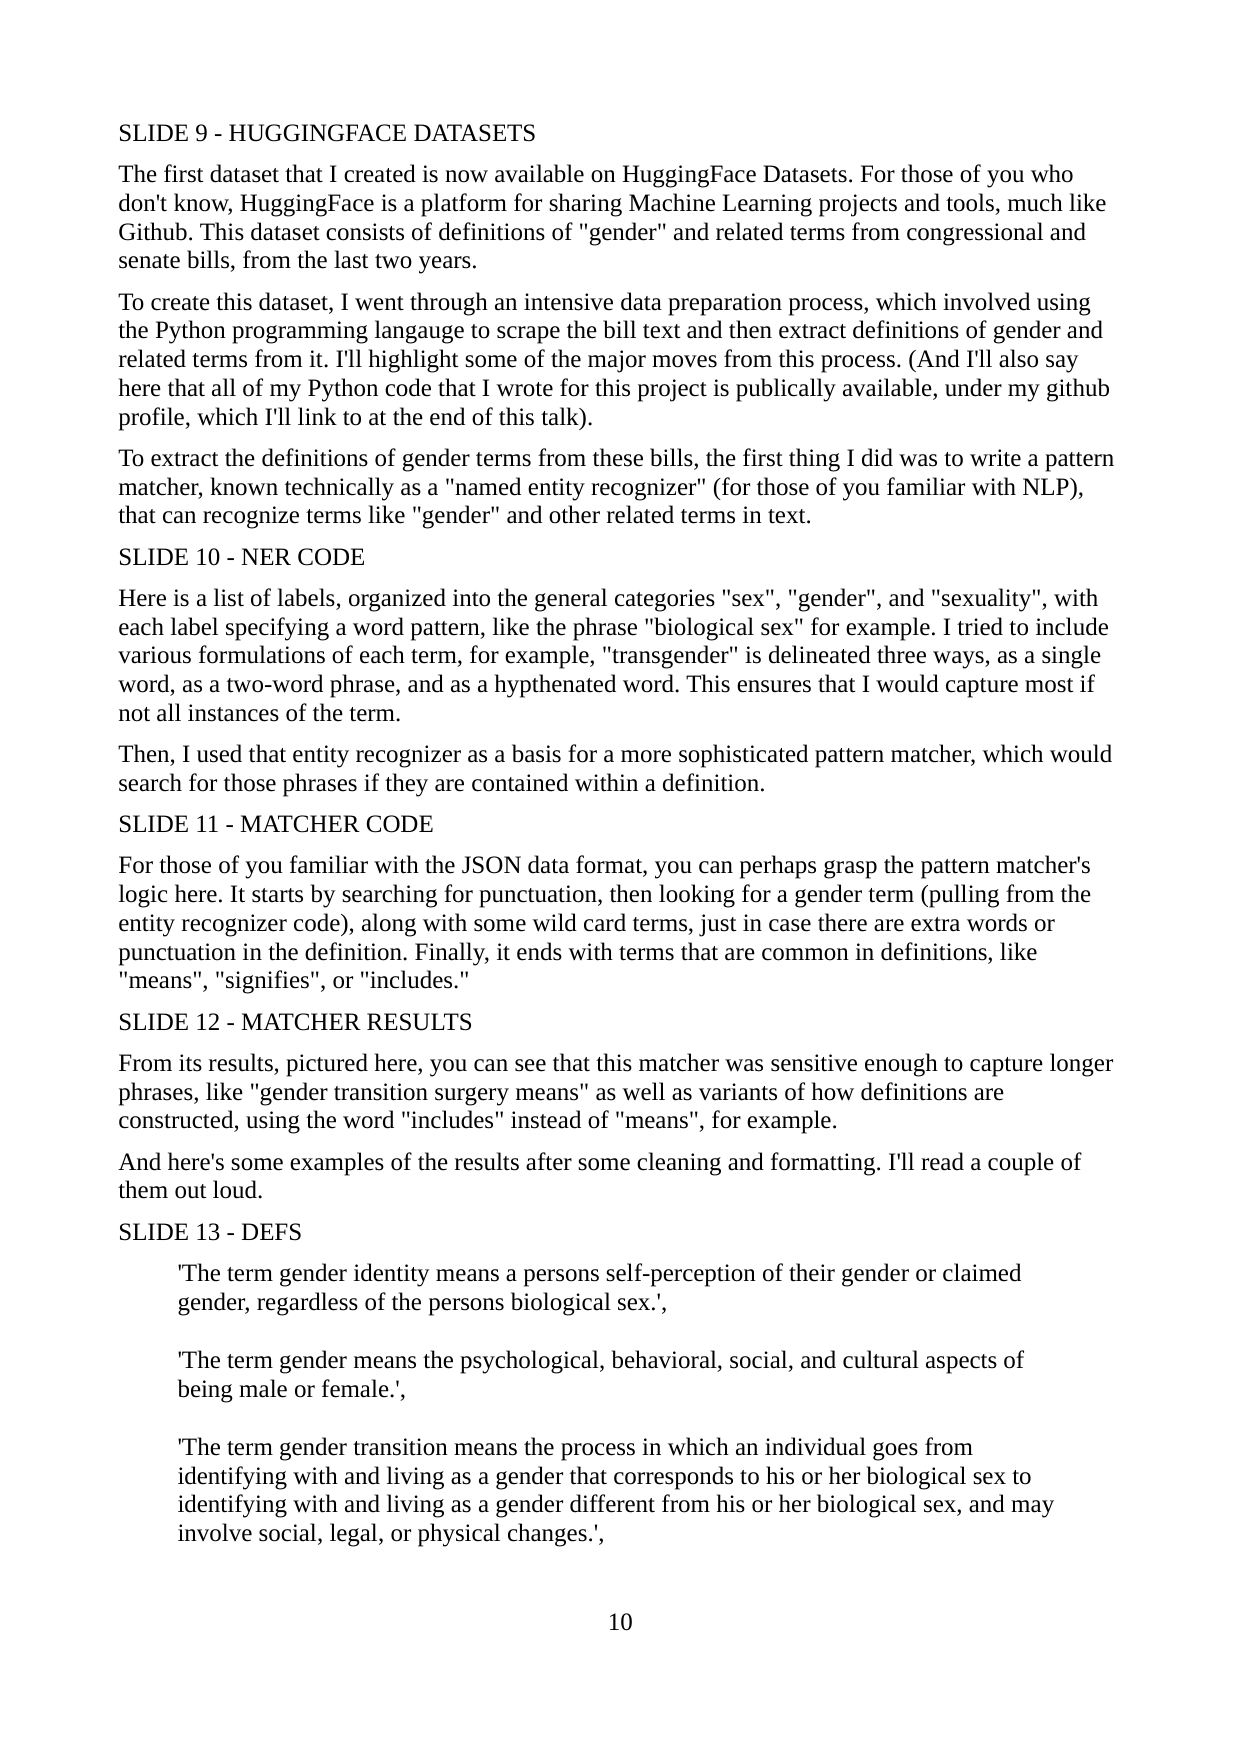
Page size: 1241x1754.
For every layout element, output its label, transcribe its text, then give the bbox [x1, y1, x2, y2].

text And here's some examples of the results after some cleaning and formatting. I'll read a couple of them out loud. [118, 1147, 1122, 1204]
text From its results, pictured here, you can see that this matcher was sensitive enough to capture longer phrases, like "gender transition surgery means" as well as variants of how definitions are constructed, using the word "includes" instead of "means", for example. [118, 1048, 1122, 1134]
text SLIDE 13 - DEFS [118, 1217, 1122, 1246]
text Then, I used that entity recognizer as a basis for a more sophisticated pattern matcher, which would search for those phrases if they are contained within a definition. [118, 739, 1122, 797]
text To create this dataset, I went through an intensive data preparation process, which involved using the Python programming langauge to scrape the bill text and then extract definitions of gender and related terms from it. I'll highlight some of the major moves from this process. (And I'll also say here that all of my Python code that I wrote for this project is publically available, under my github profile, which I'll link to at the end of this talk). [118, 287, 1122, 431]
text For those of you familiar with the JSON data format, you can perhaps grasp the pattern matcher's logic here. It starts by searching for punctuation, then looking for a gender term (pulling from the entity recognizer code), along with some wild card terms, just in case there are extra words or punctuation in the definition. Finally, it ends with terms that are common in definitions, like "means", "signifies", or "includes." [118, 851, 1122, 994]
text The first dataset that I created is now available on HuggingFace Datasets. For those of you who don't know, HuggingFace is a platform for sharing Machine Learning projects and tools, much like Github. This dataset consists of definitions of "gender" and related terms from congressional and senate bills, from the last two years. [118, 159, 1122, 274]
text 'The term gender identity means a persons self-perception of their gender or claimed gender, regardless of the persons biological sex.', [177, 1258, 1063, 1316]
text SLIDE 12 - MATCHER RESULTS [118, 1007, 1122, 1036]
text SLIDE 9 - HUGGINGFACE DATASETS [118, 118, 1122, 147]
text 'The term gender means the psychological, behavioral, social, and cultural aspects of being male or female.', [177, 1345, 1063, 1403]
text SLIDE 11 - MATCHER CODE [118, 809, 1122, 838]
text To extract the definitions of gender terms from these bills, the first thing I did was to write a pattern matcher, known technically as a "named entity recognizer" (for those of you familiar with NLP), that can recognize terms like "gender" and other related terms in text. [118, 443, 1122, 529]
text SLIDE 10 - NER CODE [118, 542, 1122, 571]
text Here is a list of labels, organized into the general categories "sex", "gender", and "sexuality", with each label specifying a word pattern, like the phrase "biological sex" for example. I tried to include various formulations of each term, for example, "transgender" is delineated three ways, as a single word, as a two-word phrase, and as a hypthenated word. This ensures that I would capture most if not all instances of the term. [118, 583, 1122, 727]
text 'The term gender transition means the process in which an individual goes from identifying with and living as a gender that corresponds to his or her biological sex to identifying with and living as a gender different from his or her biological sex, and may involve social, legal, or physical changes.', [177, 1432, 1063, 1547]
